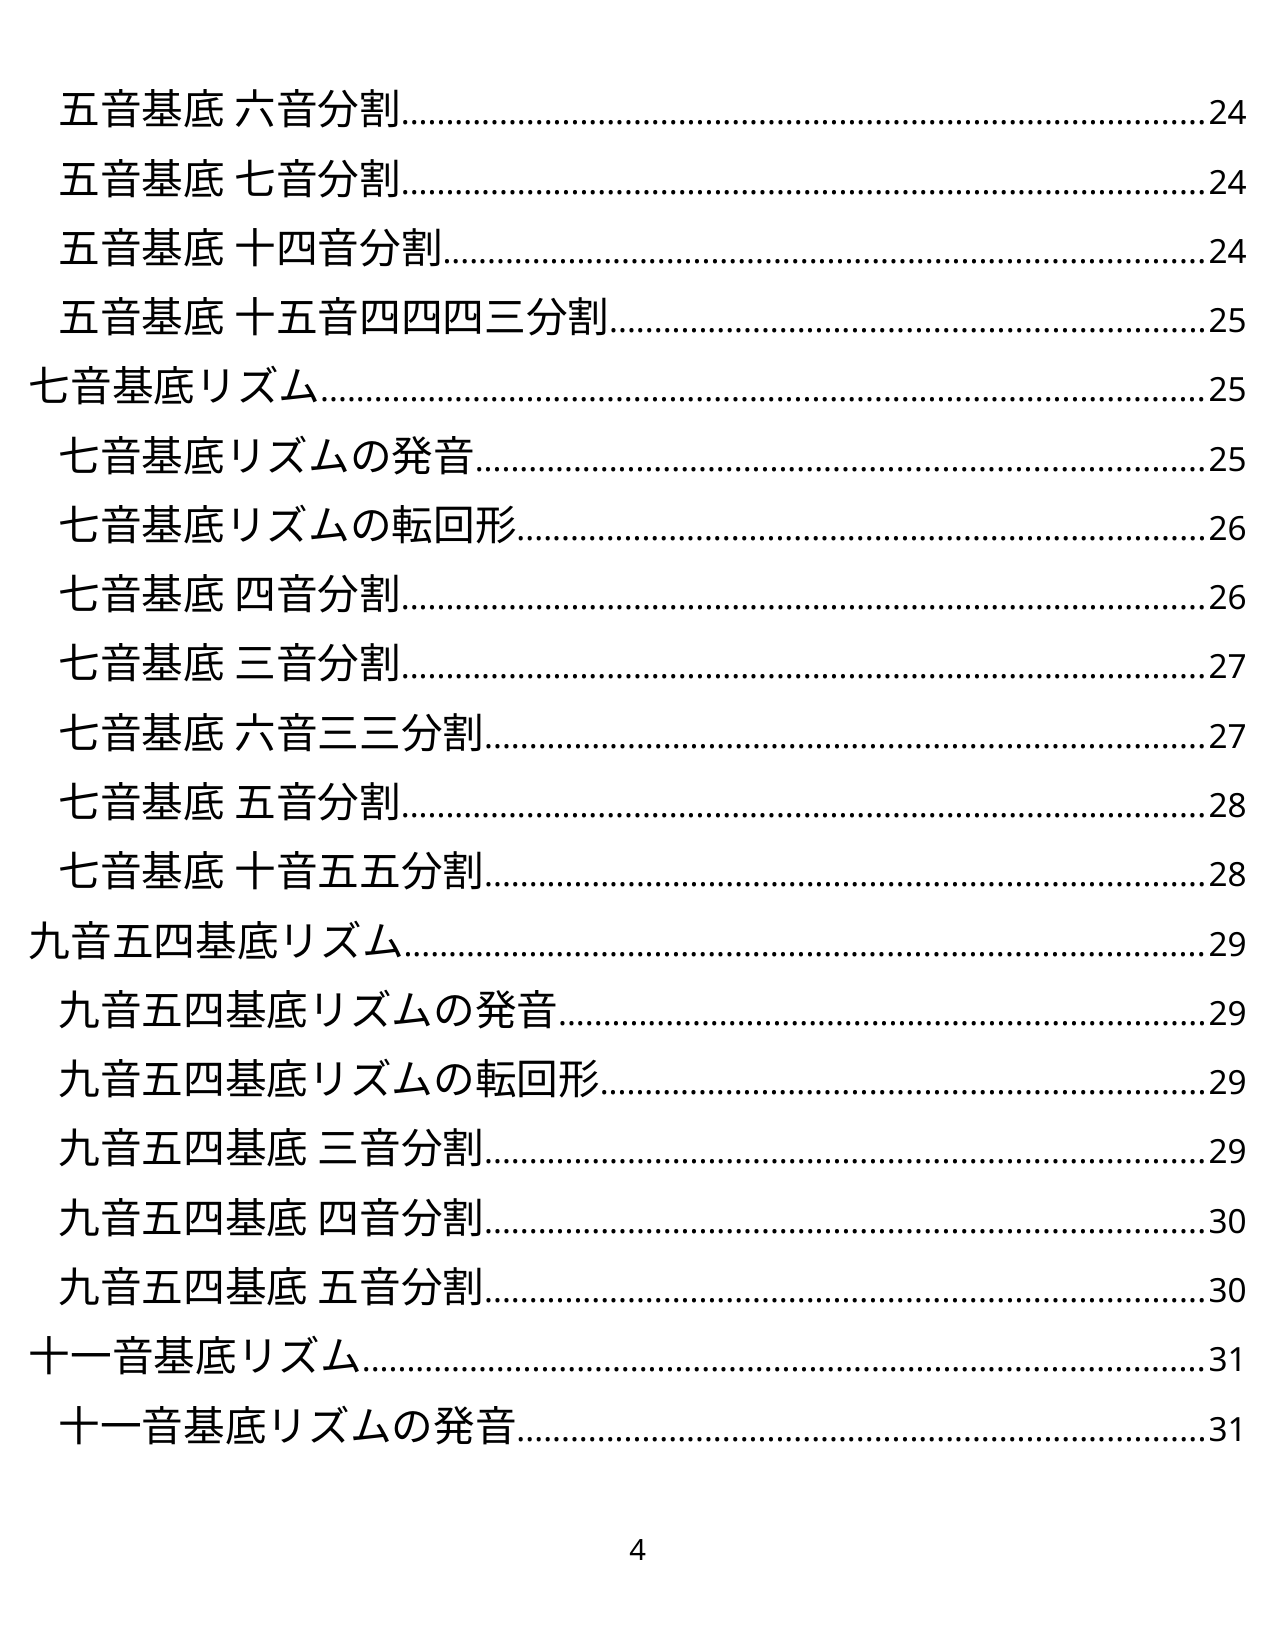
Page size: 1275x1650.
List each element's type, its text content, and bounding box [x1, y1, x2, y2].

text 七音基底リズムの転回形 26 [58, 492, 1246, 552]
text 七音基底 五音分割 28 [58, 769, 1246, 829]
text 七音基底 三音分割 27 [58, 631, 1246, 691]
text 十一音基底リズム 31 [28, 1323, 1246, 1384]
text 九音五四基底リズムの転回形 29 [58, 1046, 1246, 1107]
text 九音五四基底 四音分割 30 [58, 1185, 1246, 1245]
text 九音五四基底 五音分割 30 [58, 1254, 1246, 1314]
text 七音基底 四音分割 26 [58, 561, 1246, 622]
text 七音基底 十音五五分割 28 [58, 838, 1246, 899]
text 九音五四基底 三音分割 29 [58, 1116, 1246, 1176]
text 五音基底 十四音分割 24 [58, 215, 1246, 275]
text 九音五四基底リズム 29 [28, 908, 1246, 968]
text 五音基底 七音分割 24 [58, 146, 1246, 206]
text 七音基底リズム 25 [28, 353, 1246, 414]
text 五音基底 十五音四四四三分割 25 [58, 284, 1246, 344]
text 五音基底 六音分割 24 [58, 76, 1246, 137]
text 七音基底 六音三三分割 27 [58, 700, 1246, 760]
text 九音五四基底リズムの発音 29 [58, 977, 1246, 1037]
text 七音基底リズムの発音 25 [58, 423, 1246, 483]
text 十一音基底リズムの発音 31 [58, 1393, 1246, 1453]
